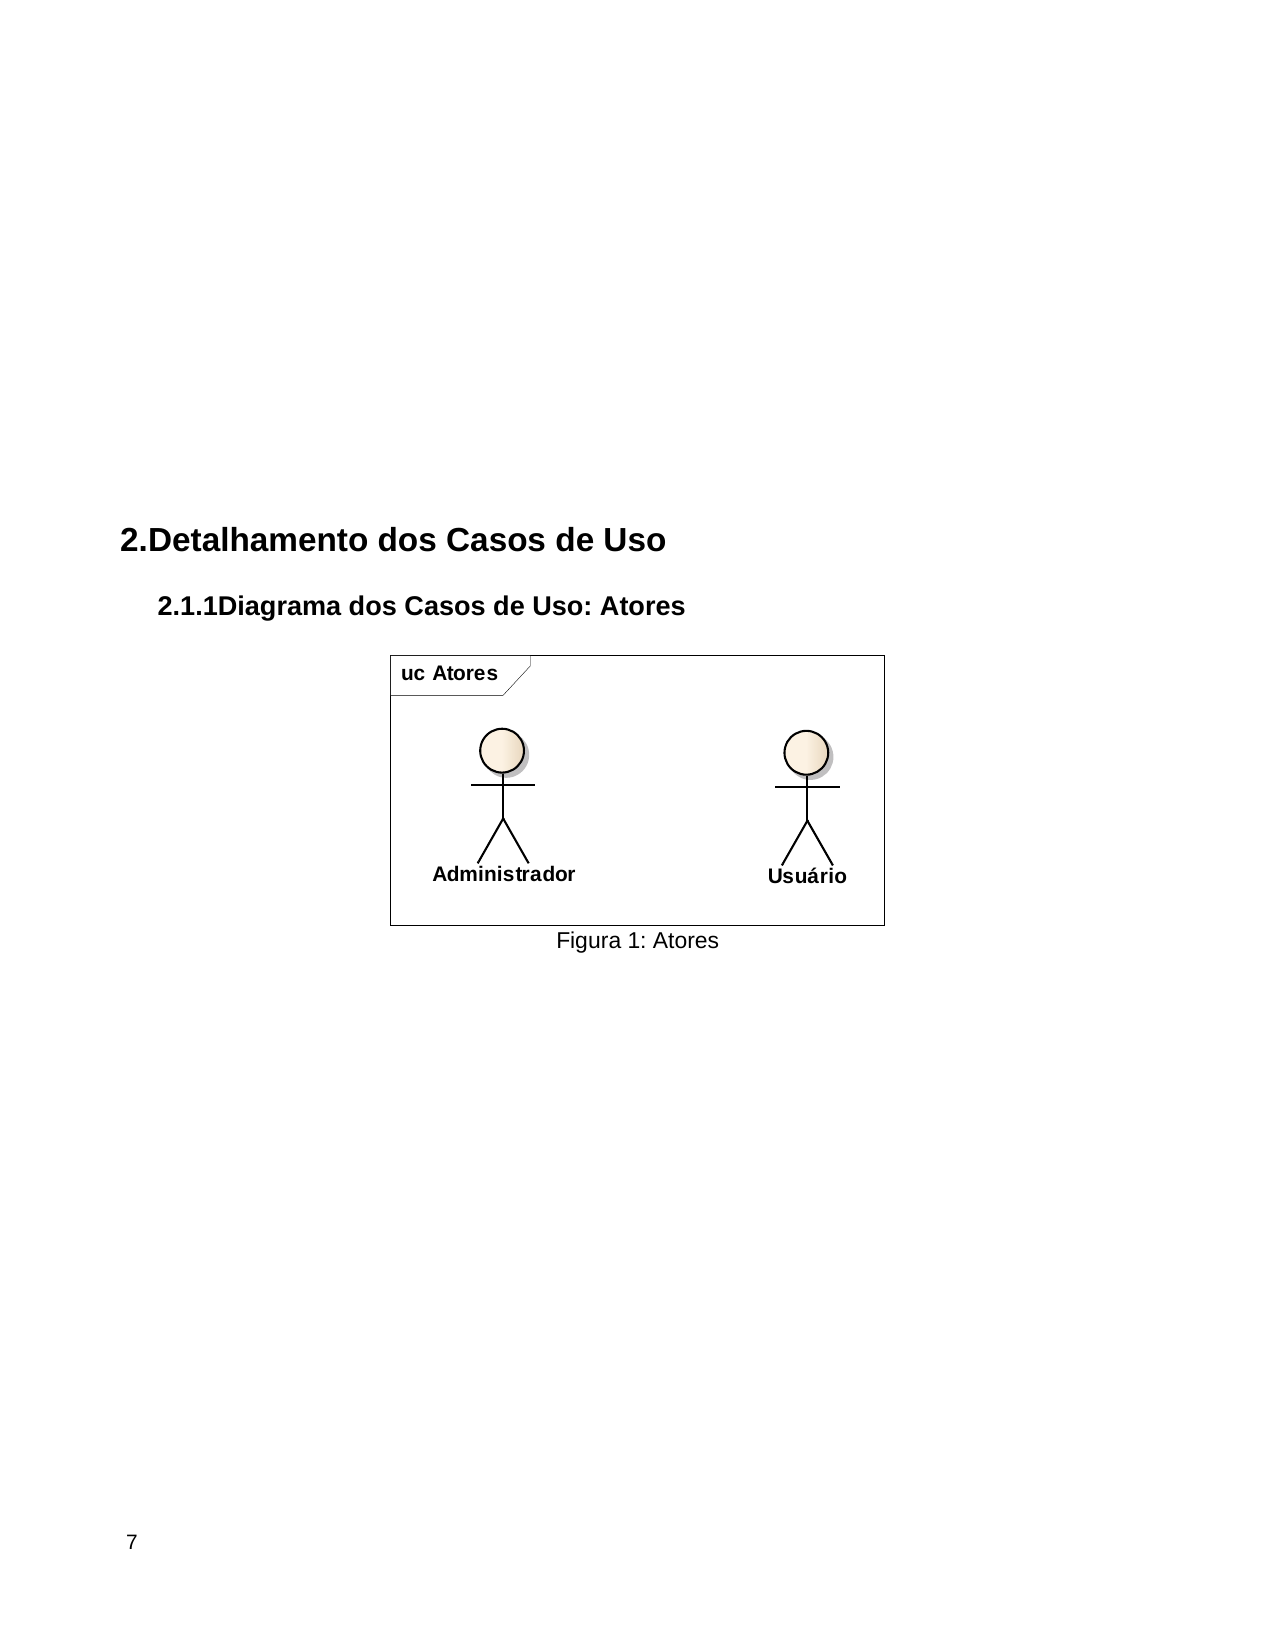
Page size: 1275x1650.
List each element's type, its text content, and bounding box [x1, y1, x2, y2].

text Figura 1: Atores [120, 927, 1155, 953]
list Detalhamento dos Casos de Uso [120, 520, 1155, 558]
list Diagrama dos Casos de Uso: Atores [157, 590, 1155, 621]
